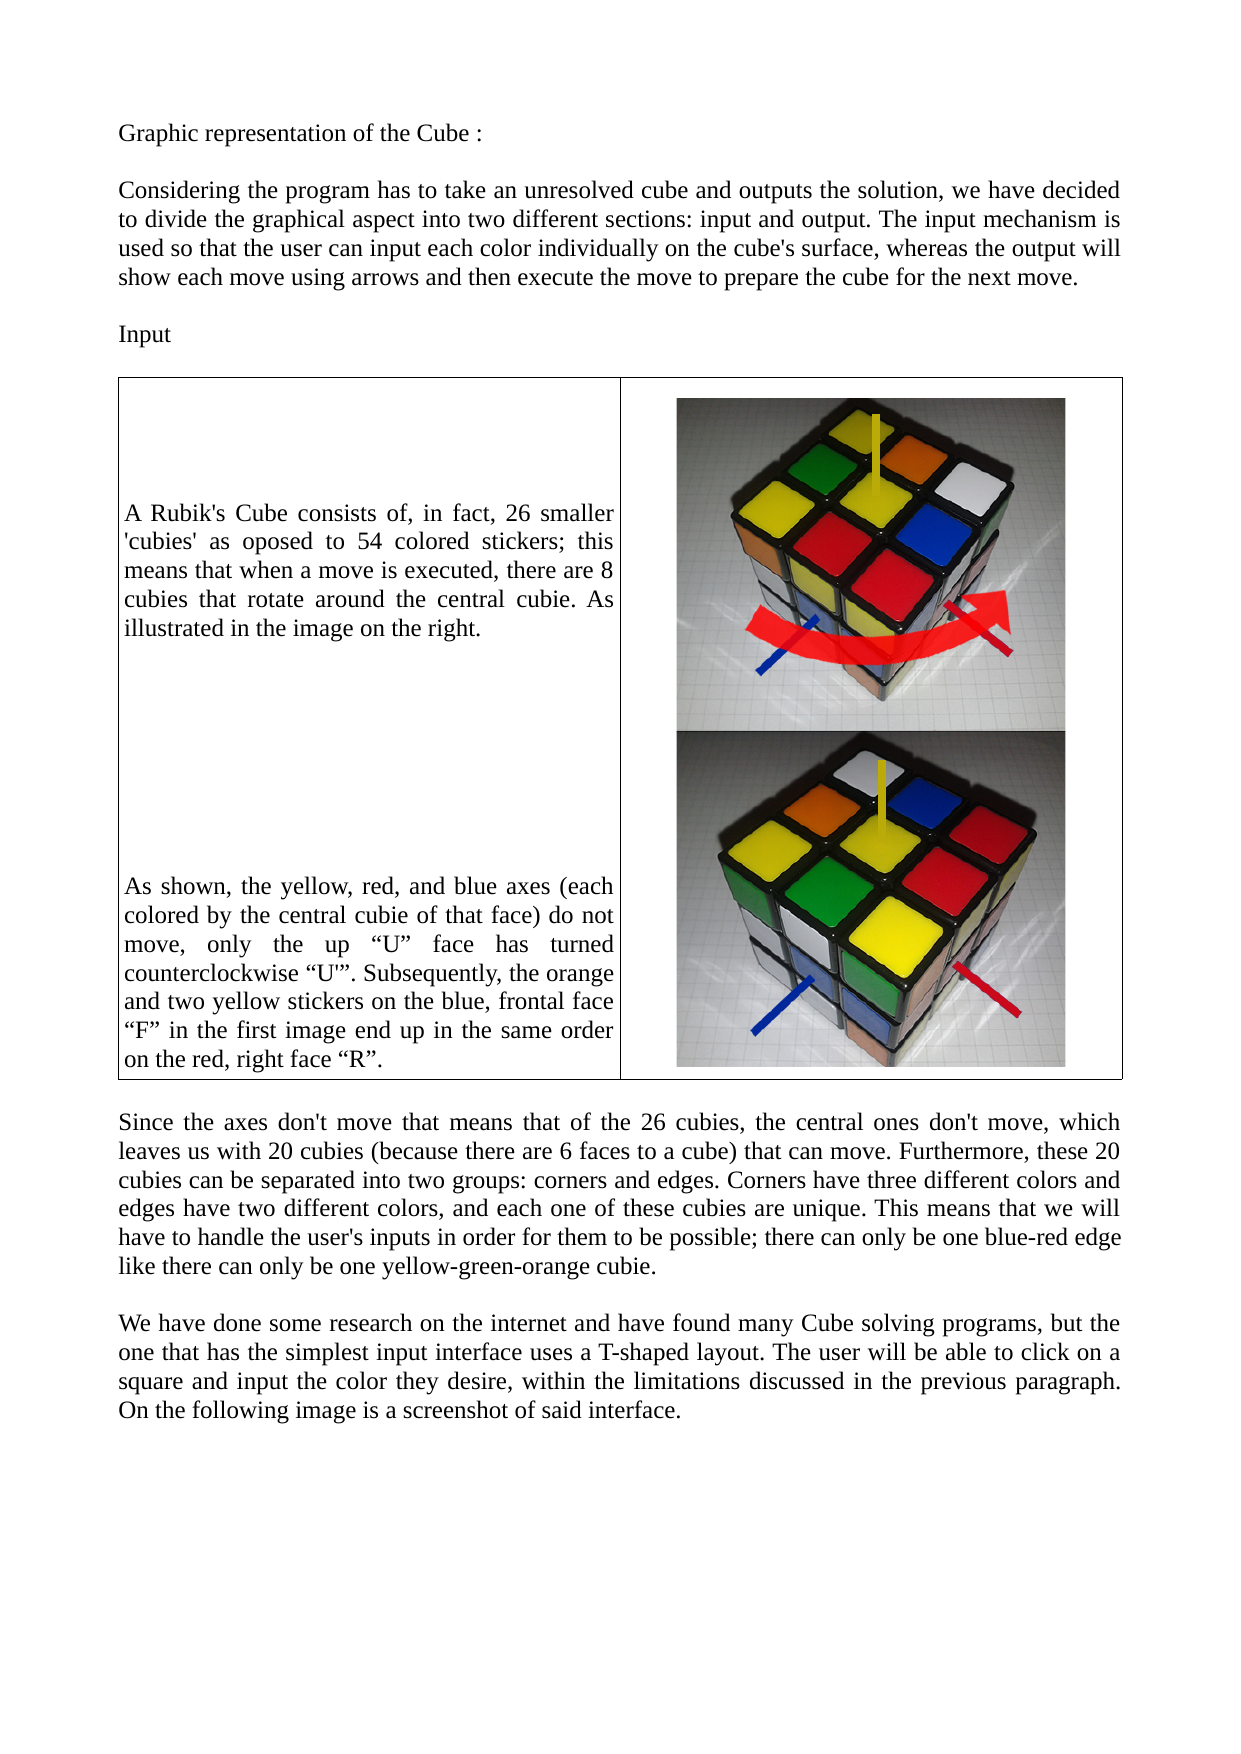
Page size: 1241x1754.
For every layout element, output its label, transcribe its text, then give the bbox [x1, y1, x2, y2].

text Input [118, 319, 1122, 348]
picture [676, 398, 1066, 1067]
table_header A Rubik's Cube consists of, in fact, 26 smaller 'cubies' as oposed to 54 colored stickers; this means that when a move is executed, there are 8 cubies that rotate around the central cubie. As illustrated in the image on the right. As shown, the yellow, red, and blue axes (each colored by the central cubie of that face) do not move, only the up “U” face has turned counterclockwise “U'”. Subsequently, the orange and two yellow stickers on the blue, frontal face “F” in the first image end up in the same order on the red, right face “R”. [119, 378, 620, 1078]
table_header [621, 378, 1122, 1078]
text Considering the program has to take an unresolved cube and outputs the solution, we have decided to divide the graphical aspect into two different sections: input and output. The input mechanism is used so that the user can input each color individually on the cube's surface, whereas the output will show each move using arrows and then execute the move to prepare the cube for the next move. [118, 176, 1122, 291]
text Graphic representation of the Cube : [118, 118, 1122, 147]
text We have done some research on the internet and have found many Cube solving programs, but the one that has the simplest input interface uses a T-shaped layout. The user will be able to click on a square and input the color they desire, within the limitations discussed in the previous paragraph. On the following image is a screenshot of said interface. [118, 1308, 1122, 1423]
text Since the axes don't move that means that of the 26 cubies, the central ones don't move, which leaves us with 20 cubies (because there are 6 faces to a cube) that can move. Furthermore, these 20 cubies can be separated into two groups: corners and edges. Corners have three different colors and edges have two different colors, and each one of these cubies are unique. This means that we will have to handle the user's inputs in order for them to be possible; there can only be one blue-red edge like there can only be one yellow-green-orange cubie. [118, 1107, 1122, 1280]
